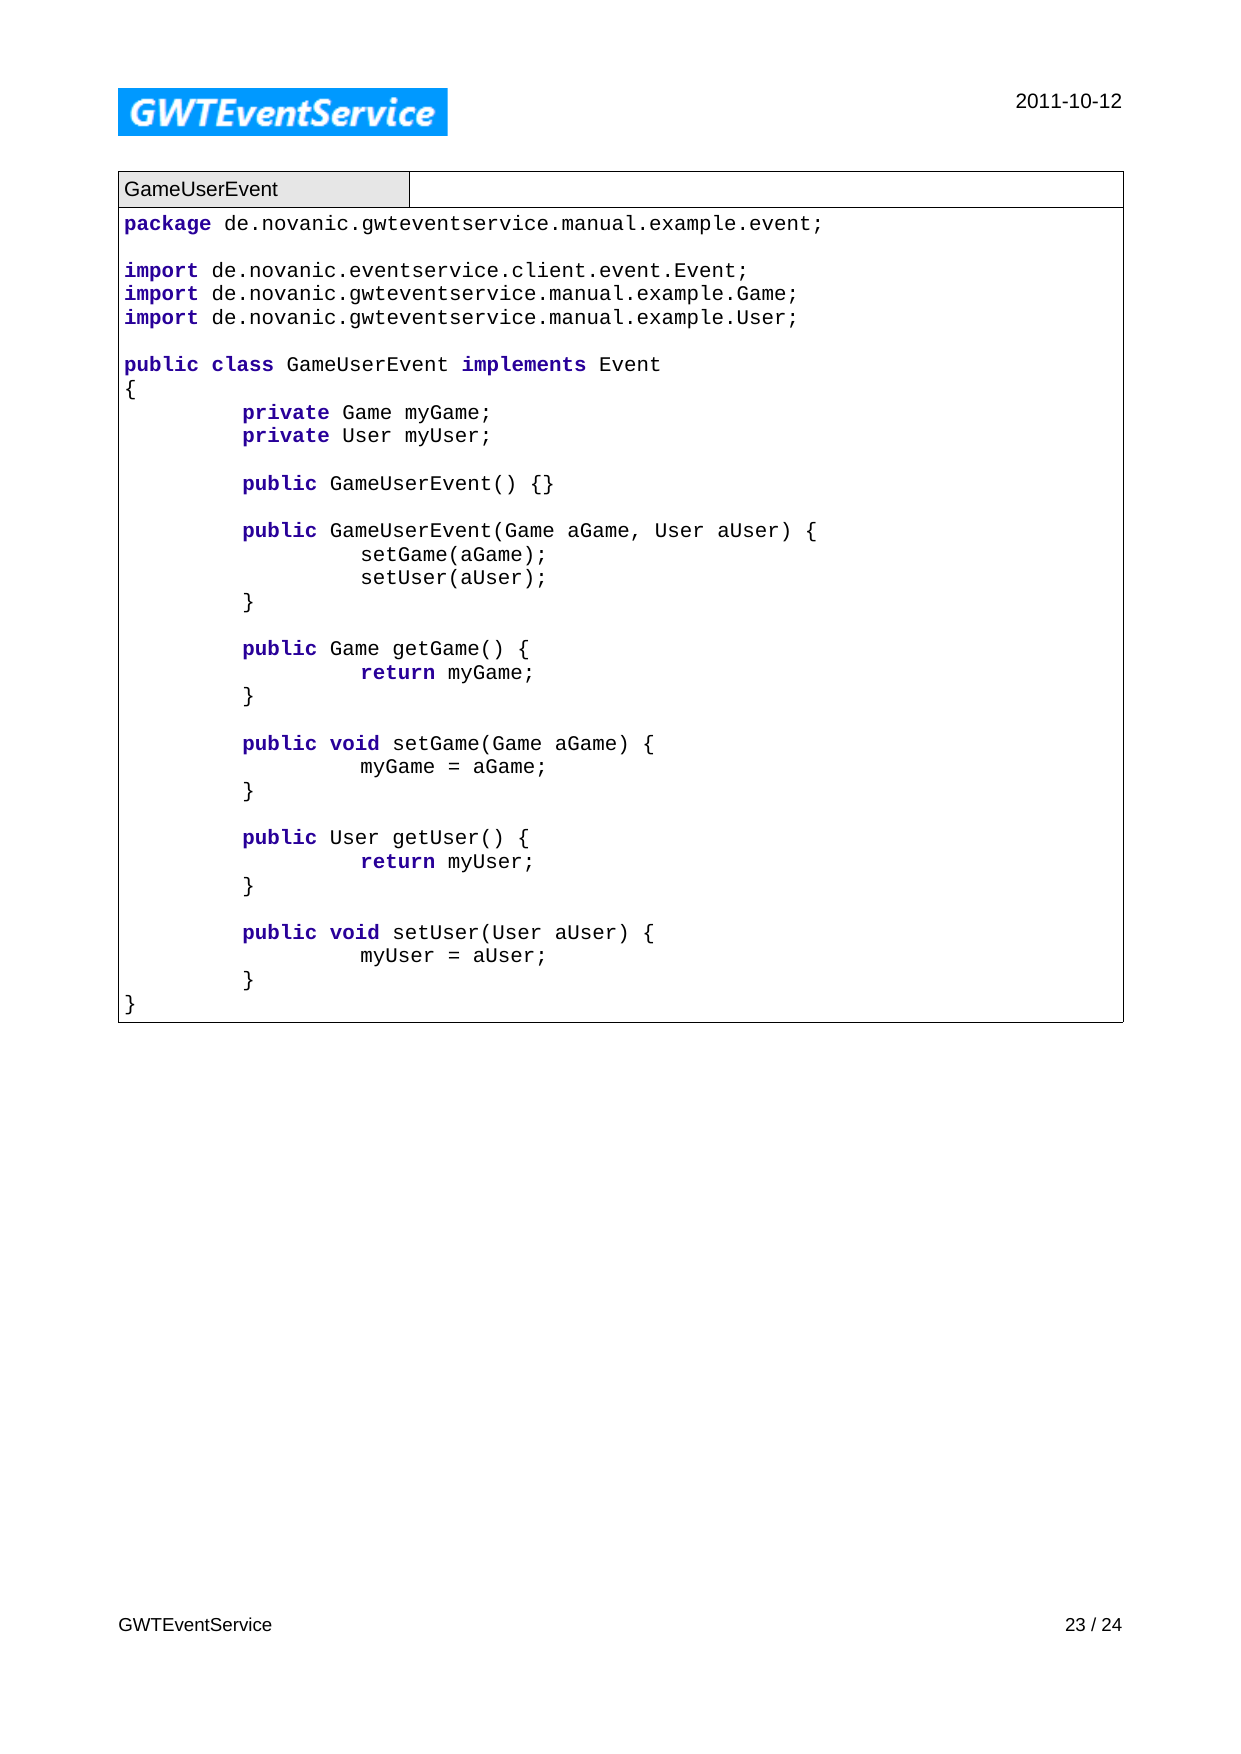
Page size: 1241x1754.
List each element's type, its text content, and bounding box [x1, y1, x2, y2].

table_header GameUserEvent [119, 172, 409, 207]
picture [118, 88, 448, 136]
table_cell package de.novanic.gwteventservice.manual.example.event; import de.novanic.eventservice.client.event.Event; import de.novanic.gwteventservice.manual.example.Game; import de.novanic.gwteventservice.manual.example.User; public class GameUserEvent implements Event { private Game myGame; private User myUser; public GameUserEvent() {} public GameUserEvent(Game aGame, User aUser) { setGame(aGame); setUser(aUser); } public Game getGame() { return myGame; } public void setGame(Game aGame) { myGame = aGame; } public User getUser() { return myUser; } public void setUser(User aUser) { myUser = aUser; } } [119, 208, 1123, 1022]
table_header [410, 172, 1123, 207]
